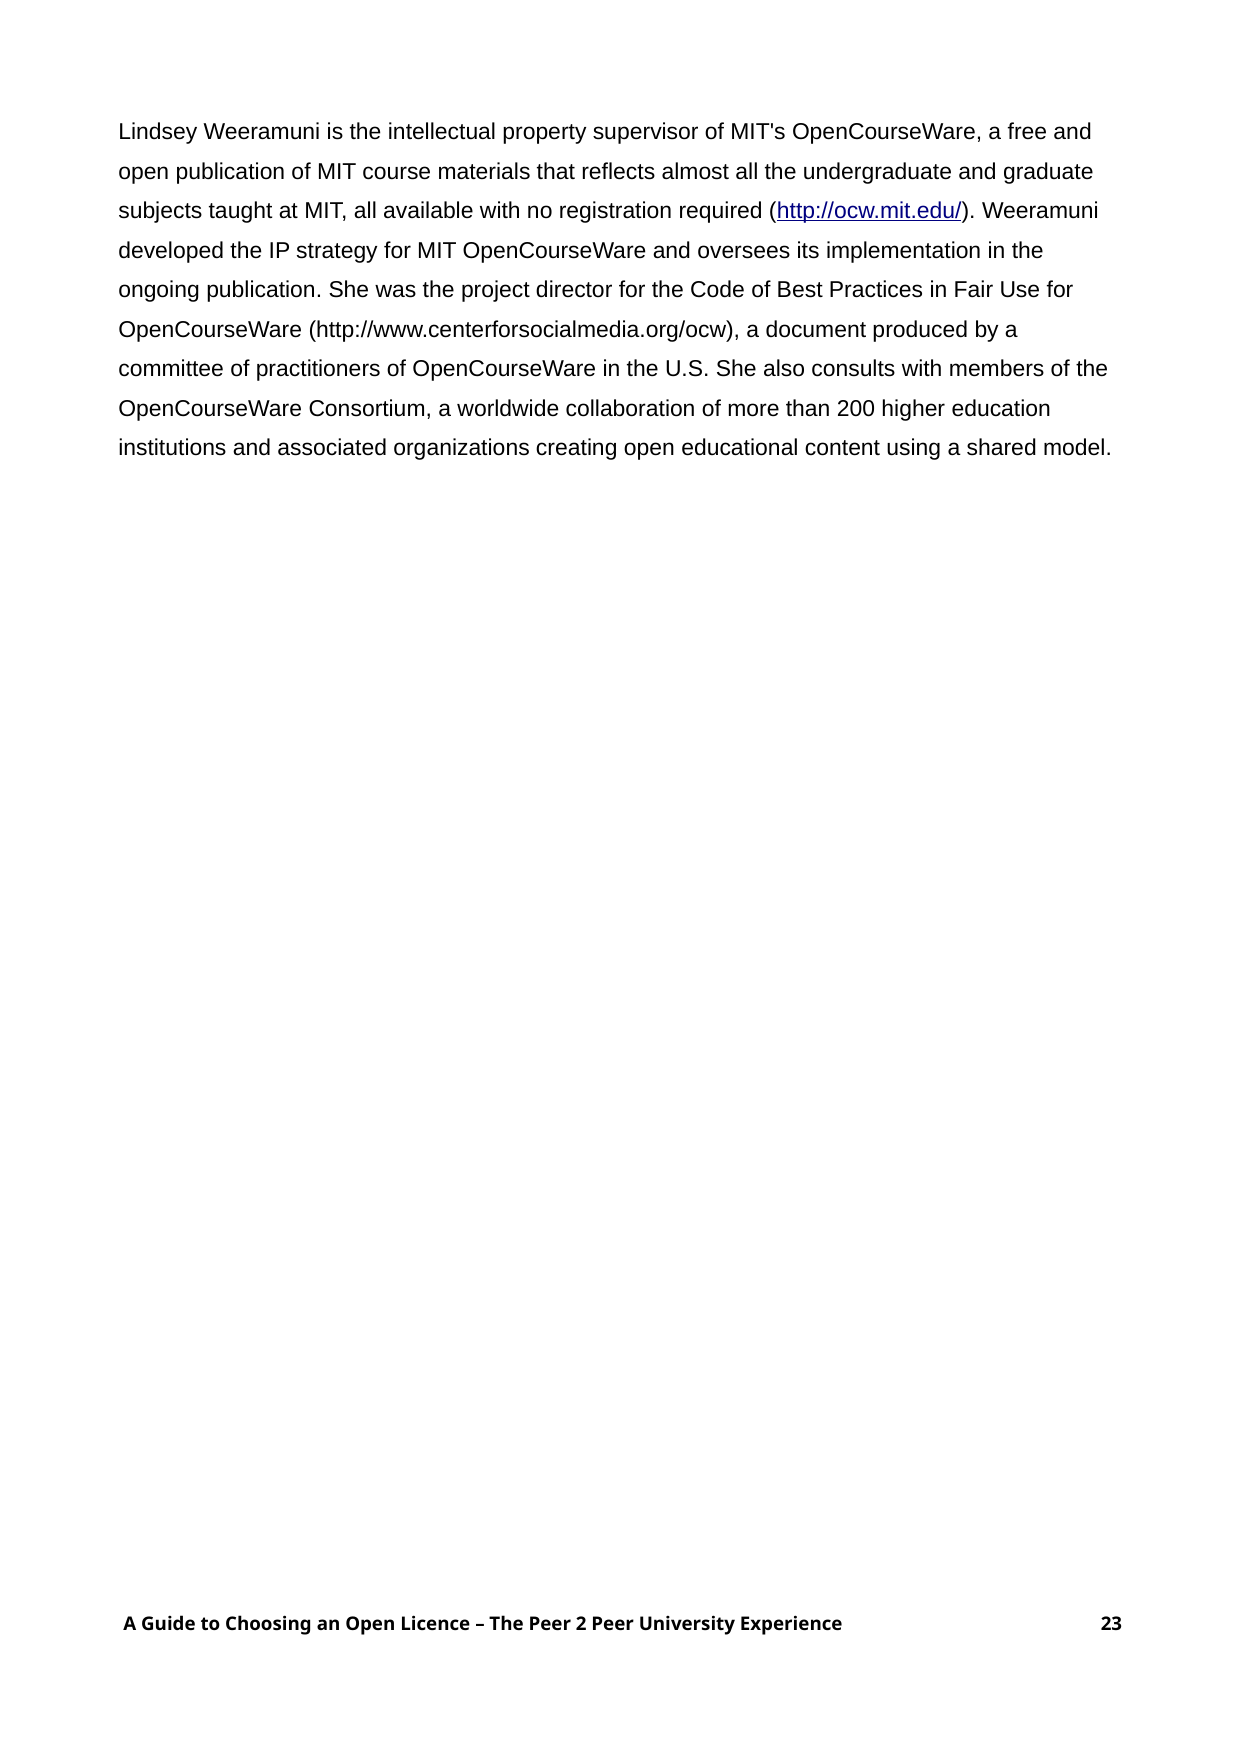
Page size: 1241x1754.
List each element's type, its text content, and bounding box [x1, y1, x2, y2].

text Lindsey Weeramuni is the intellectual property supervisor of MIT's OpenCourseWare, a free and open publication of MIT course materials that reflects almost all the undergraduate and graduate subjects taught at MIT, all available with no registration required (http://ocw.mit.edu/). Weeramuni developed the IP strategy for MIT OpenCourseWare and oversees its implementation in the ongoing publication. She was the project director for the Code of Best Practices in Fair Use for OpenCourseWare (http://www.centerforsocialmedia.org/ocw), a document produced by a committee of practitioners of OpenCourseWare in the U.S. She also consults with members of the OpenCourseWare Consortium, a worldwide collaboration of more than 200 higher education institutions and associated organizations creating open educational content using a shared model. [118, 118, 1122, 460]
